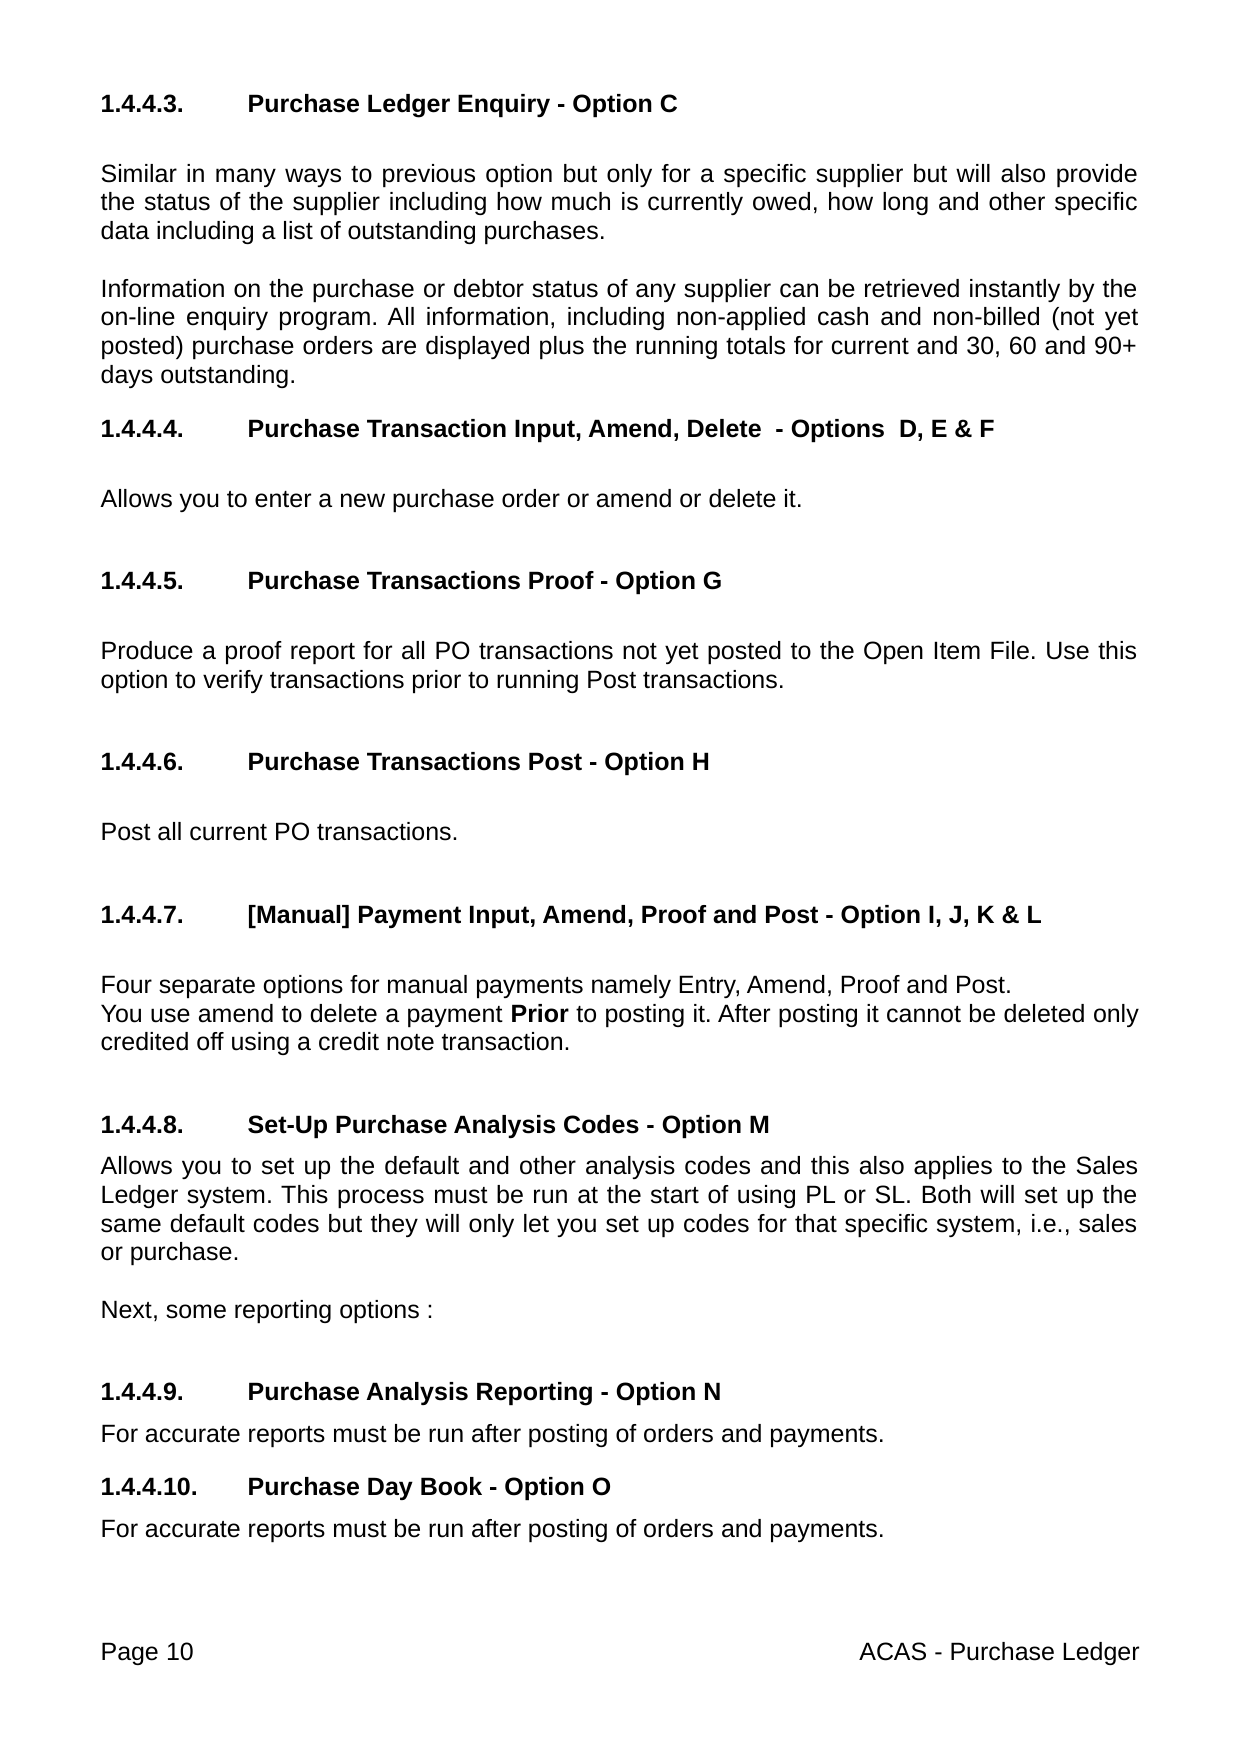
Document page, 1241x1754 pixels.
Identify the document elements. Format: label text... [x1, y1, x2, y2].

subtitle Purchase Ledger Enquiry - Option C [100, 88, 1140, 117]
text Produce a proof report for all PO transactions not yet posted to the Open Item File. Use this option to verify transactions prior to running Post transactions. [100, 636, 1140, 693]
subtitle Purchase Transaction Input, Amend, Delete - Options D, E & F [100, 413, 1140, 442]
subtitle Purchase Transactions Post - Option H [100, 747, 1140, 776]
text You use amend to delete a payment Prior to posting it. After posting it cannot be deleted only credited off using a credit note transaction. [100, 998, 1140, 1056]
subtitle Set-Up Purchase Analysis Codes - Option M [100, 1110, 1140, 1138]
text For accurate reports must be run after posting of orders and payments. [100, 1418, 1140, 1447]
text Allows you to set up the default and other analysis codes and this also applies to the Sales Ledger system. This process must be run at the start of using PL or SL. Both will set up the same default codes but they will only let you set up codes for that specific system, i.e., sales or purchase. [100, 1151, 1140, 1266]
text Information on the purchase or debtor status of any supplier can be retrieved instantly by the on-line enquiry program. All information, including non-applied cash and non-billed (not yet posted) purchase orders are displayed plus the running totals for current and 30, 60 and 90+ days outstanding. [100, 273, 1140, 388]
text Similar in many ways to previous option but only for a specific supplier but will also provide the status of the supplier including how much is currently owed, how long and other specific data including a list of outstanding purchases. [100, 158, 1140, 245]
subtitle Purchase Day Book - Option O [100, 1472, 1140, 1501]
text For accurate reports must be run after posting of orders and payments. [100, 1513, 1140, 1542]
subtitle [Manual] Payment Input, Amend, Proof and Post - Option I, J, K & L [100, 900, 1140, 928]
text Next, some reporting options : [100, 1295, 1140, 1323]
text Post all current PO transactions. [100, 817, 1140, 846]
text Four separate options for manual payments namely Entry, Amend, Proof and Post. [100, 970, 1140, 998]
subtitle Purchase Transactions Proof - Option G [100, 566, 1140, 595]
text Allows you to enter a new purchase order or amend or delete it. [100, 483, 1140, 512]
subtitle Purchase Analysis Reporting - Option N [100, 1377, 1140, 1406]
